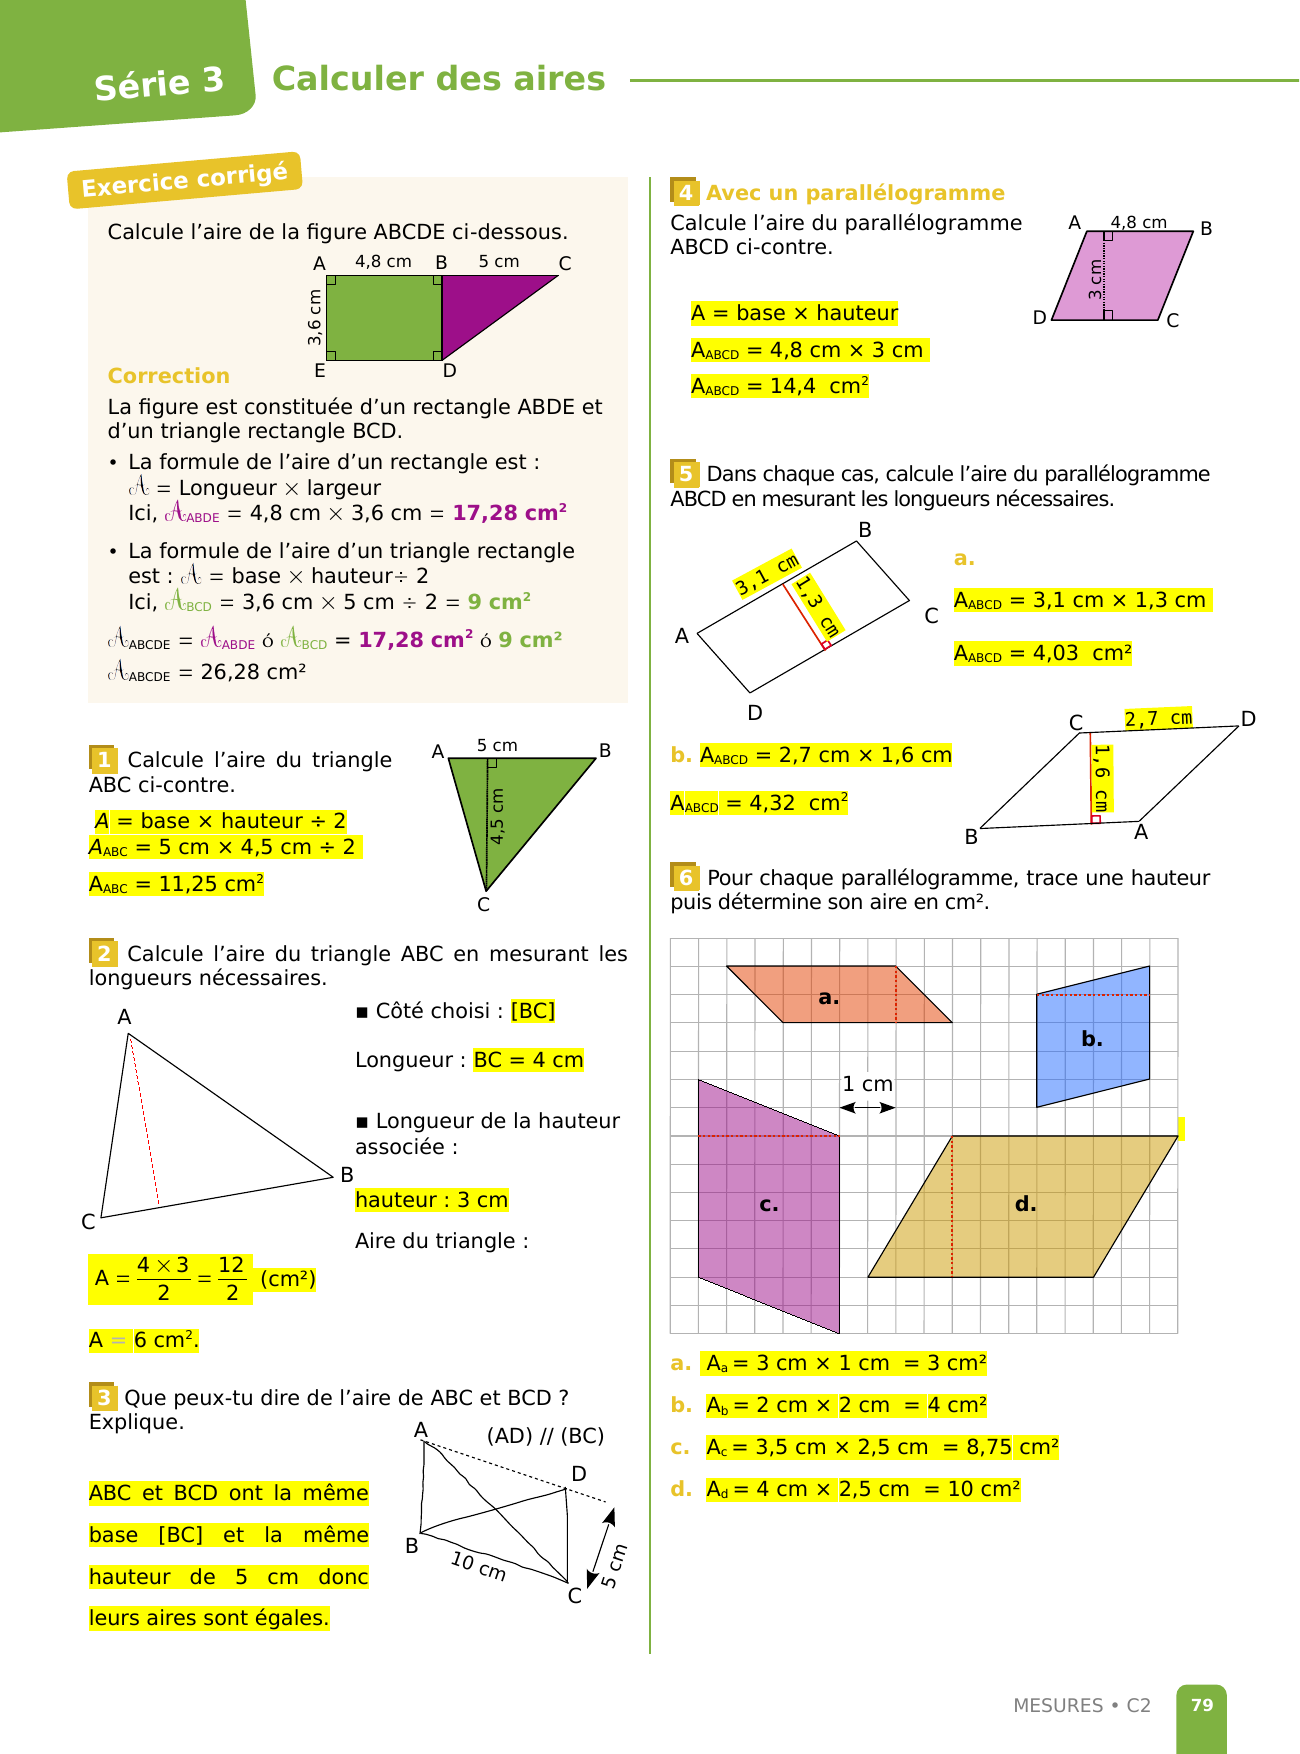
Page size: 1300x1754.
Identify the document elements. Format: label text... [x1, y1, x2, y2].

list [88, 1165, 108, 1212]
subtitle Pour chaque parallélogramme, trace une hauteur puis détermine son aire en cm². [670, 862, 1211, 914]
picture [164, 499, 187, 521]
list La formule de l’aire d’un rectangle est : [107, 449, 609, 475]
list hauteur : 3 cm [144, 1165, 629, 1212]
list Ac = 3,5 cm × 2,5 cm = 8,75 cm² [857, 1435, 890, 1460]
picture [280, 625, 302, 647]
subtitle Calcule l’aire du triangle ABC ci‑contre. [88, 744, 393, 797]
list ABC et BCD ont la même base [BC] et la même hauteur de 5 cm donc leurs aires sont égales. [88, 1500, 369, 1631]
text ABCDE = ABDE  BCD = 17,28 cm2  9 cm² [107, 627, 609, 652]
text Correction [107, 364, 609, 389]
picture [164, 587, 187, 610]
list Aa = 3 cm × 1 cm = 3 cm² [756, 1351, 776, 1376]
subtitle Avec un parallélogramme [696, 177, 1211, 205]
list [88, 1106, 116, 1159]
subtitle Dans chaque cas, calcule l’aire du parallélogramme ABCD en mesurant les longueurs nécessaires. [670, 459, 1211, 511]
list Ac = 3,5 cm × 2,5 cm = 8,75 cm² [755, 1435, 795, 1460]
list Ac = 3,5 cm × 2,5 cm = 8,75 cm² [670, 1435, 706, 1460]
list AABCD = 4,03 cm² [954, 624, 1211, 666]
list AABCD = 4,32 cm2 [848, 791, 957, 815]
list [103, 1165, 330, 1212]
text Calcule l’aire de la figure ABCDE ci‑dessous. [107, 220, 609, 245]
picture [180, 562, 202, 584]
text ABCDE = 26,28 cm² [107, 658, 609, 684]
subtitle Que peux-tu dire de l’aire de ABC et BCD ? [114, 1382, 629, 1410]
list a. AABCD = 3,1 cm × 1,3 cm [954, 529, 1234, 612]
list Ab = 2 cm × 2 cm = 4 cm² [670, 1393, 1211, 1418]
picture [107, 658, 129, 680]
list A = 6 cm2. [88, 1305, 629, 1353]
list Ad = 4 cm × 2,5 cm = 10 cm² [670, 1477, 1211, 1502]
list [111, 1106, 304, 1159]
text La figure est constituée d’un rectangle ABDE et d’un triangle rectangle BCD. [107, 395, 609, 443]
list AABC = 11,25 cm2 [88, 871, 393, 897]
picture [107, 625, 129, 647]
list ABC et BCD ont la même base [BC] et la même hauteur de 5 cm donc leurs aires sont égales. [88, 1464, 369, 1499]
list ▪ Longueur de la hauteur associée : [235, 1106, 629, 1159]
subtitle Calcule l’aire du triangle ABC en mesurant les longueurs nécessaires. [88, 938, 629, 990]
list Longueur : BC = 4 cm [88, 1025, 629, 1072]
list Aa = 3 cm × 1 cm = 3 cm² [987, 1351, 1211, 1376]
list Aire du triangle : (cm²) [88, 1212, 629, 1305]
list b. AABCD = 2,7 cm × 1,6 cm [779, 743, 812, 767]
list Ac = 3,5 cm × 2,5 cm = 8,75 cm² [966, 1435, 1013, 1460]
list AABCD = 4,32 cm2 [769, 791, 796, 815]
list Aa = 3 cm × 1 cm = 3 cm² [670, 1351, 700, 1376]
picture [128, 474, 150, 495]
list Calcule l’aire du parallélogramme ABCD ci‑contre. [670, 211, 1211, 260]
list b. AABCD = 2,7 cm × 1,6 cm [670, 743, 700, 767]
list A = base × hauteur AABCD = 4,8 cm × 3 cm [691, 301, 1211, 362]
list La formule de l’aire d’un triangle rectangle est : = base × hauteur÷ 2 Ici, BCD = 3,6 cm × 5 cm ÷ 2 = 9 cm2 [107, 538, 609, 614]
list AABCD = 14,4 cm2 [869, 374, 1211, 398]
list Ac = 3,5 cm × 2,5 cm = 8,75 cm² [1059, 1435, 1211, 1460]
list ▪ Côté choisi : [BC] [88, 996, 629, 1025]
list A = base × hauteur ÷ 2 AABC = 5 cm × 4,5 cm ÷ 2 [88, 809, 393, 859]
picture [200, 625, 222, 647]
subtitle Explique. [88, 1410, 629, 1434]
text = Longueur × largeur Ici, ABDE = 4,8 cm × 3,6 cm = 17,28 cm2 [128, 475, 609, 526]
